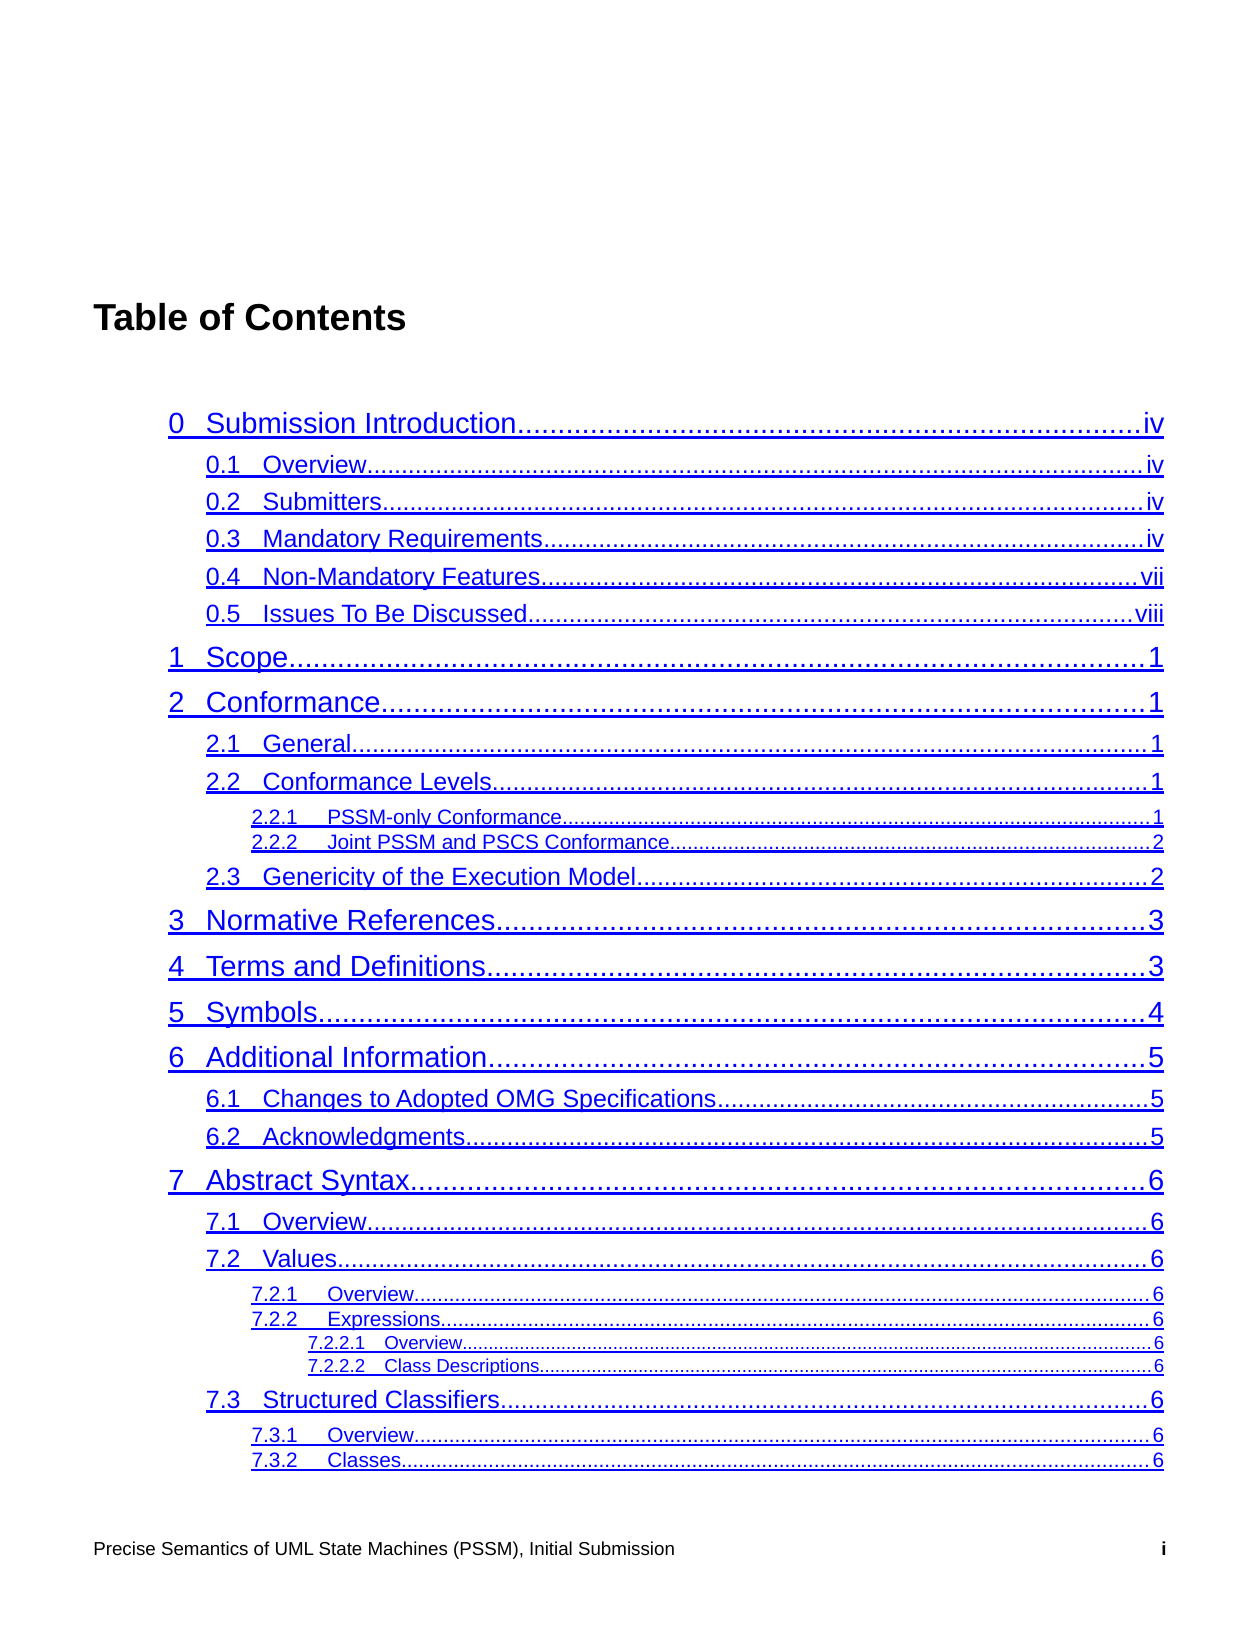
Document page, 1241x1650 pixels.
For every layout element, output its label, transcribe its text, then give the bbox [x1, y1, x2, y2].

text 7.3.1 Overview 6 [251, 1422, 1164, 1444]
text 0.5 Issues To Be Discussed viii [206, 598, 1164, 624]
subtitle Table of Contents [93, 295, 1164, 338]
text 7.2.2.1 Overview 6 [308, 1331, 1164, 1351]
text 3 Normative References 3 [168, 901, 1164, 932]
text 0.4 Non-Mandatory Features vii [206, 561, 1164, 586]
text 6.2 Acknowledgments 5 [206, 1121, 1164, 1146]
text 5 Symbols 4 [168, 993, 1164, 1024]
text 2.3 Genericity of the Execution Model 2 [206, 862, 1164, 887]
text 6.1 Changes to Adopted OMG Specifications 5 [206, 1084, 1164, 1109]
text 2.2 Conformance Levels 1 [206, 766, 1164, 791]
text 2.2.1 PSSM-only Conformance 1 [251, 803, 1164, 825]
text 7.3.2 Classes 6 [251, 1447, 1164, 1469]
text 1 Scope 1 [168, 638, 1164, 669]
text 4 Terms and Definitions 3 [168, 947, 1164, 978]
text 7 Abstract Syntax 6 [168, 1161, 1164, 1192]
text 6 Additional Information 5 [168, 1038, 1164, 1070]
text 0.2 Submitters iv [206, 487, 1164, 512]
text 7.1 Overview 6 [206, 1206, 1164, 1231]
text 7.2.2 Expressions 6 [251, 1306, 1164, 1328]
text 2.1 General 1 [206, 729, 1164, 754]
text 0 Submission Introduction iv [168, 404, 1164, 436]
text 7.2.1 Overview 6 [251, 1281, 1164, 1303]
text 7.2.2.2 Class Descriptions 6 [308, 1353, 1164, 1374]
text 7.3 Structured Classifiers 6 [206, 1385, 1164, 1410]
text 7.2 Values 6 [206, 1243, 1164, 1269]
text 2.2.2 Joint PSSM and PSCS Conformance 2 [251, 828, 1164, 850]
text 2 Conformance 1 [168, 683, 1164, 715]
text 0.1 Overview iv [206, 450, 1164, 475]
text 0.3 Mandatory Requirements iv [206, 524, 1164, 549]
